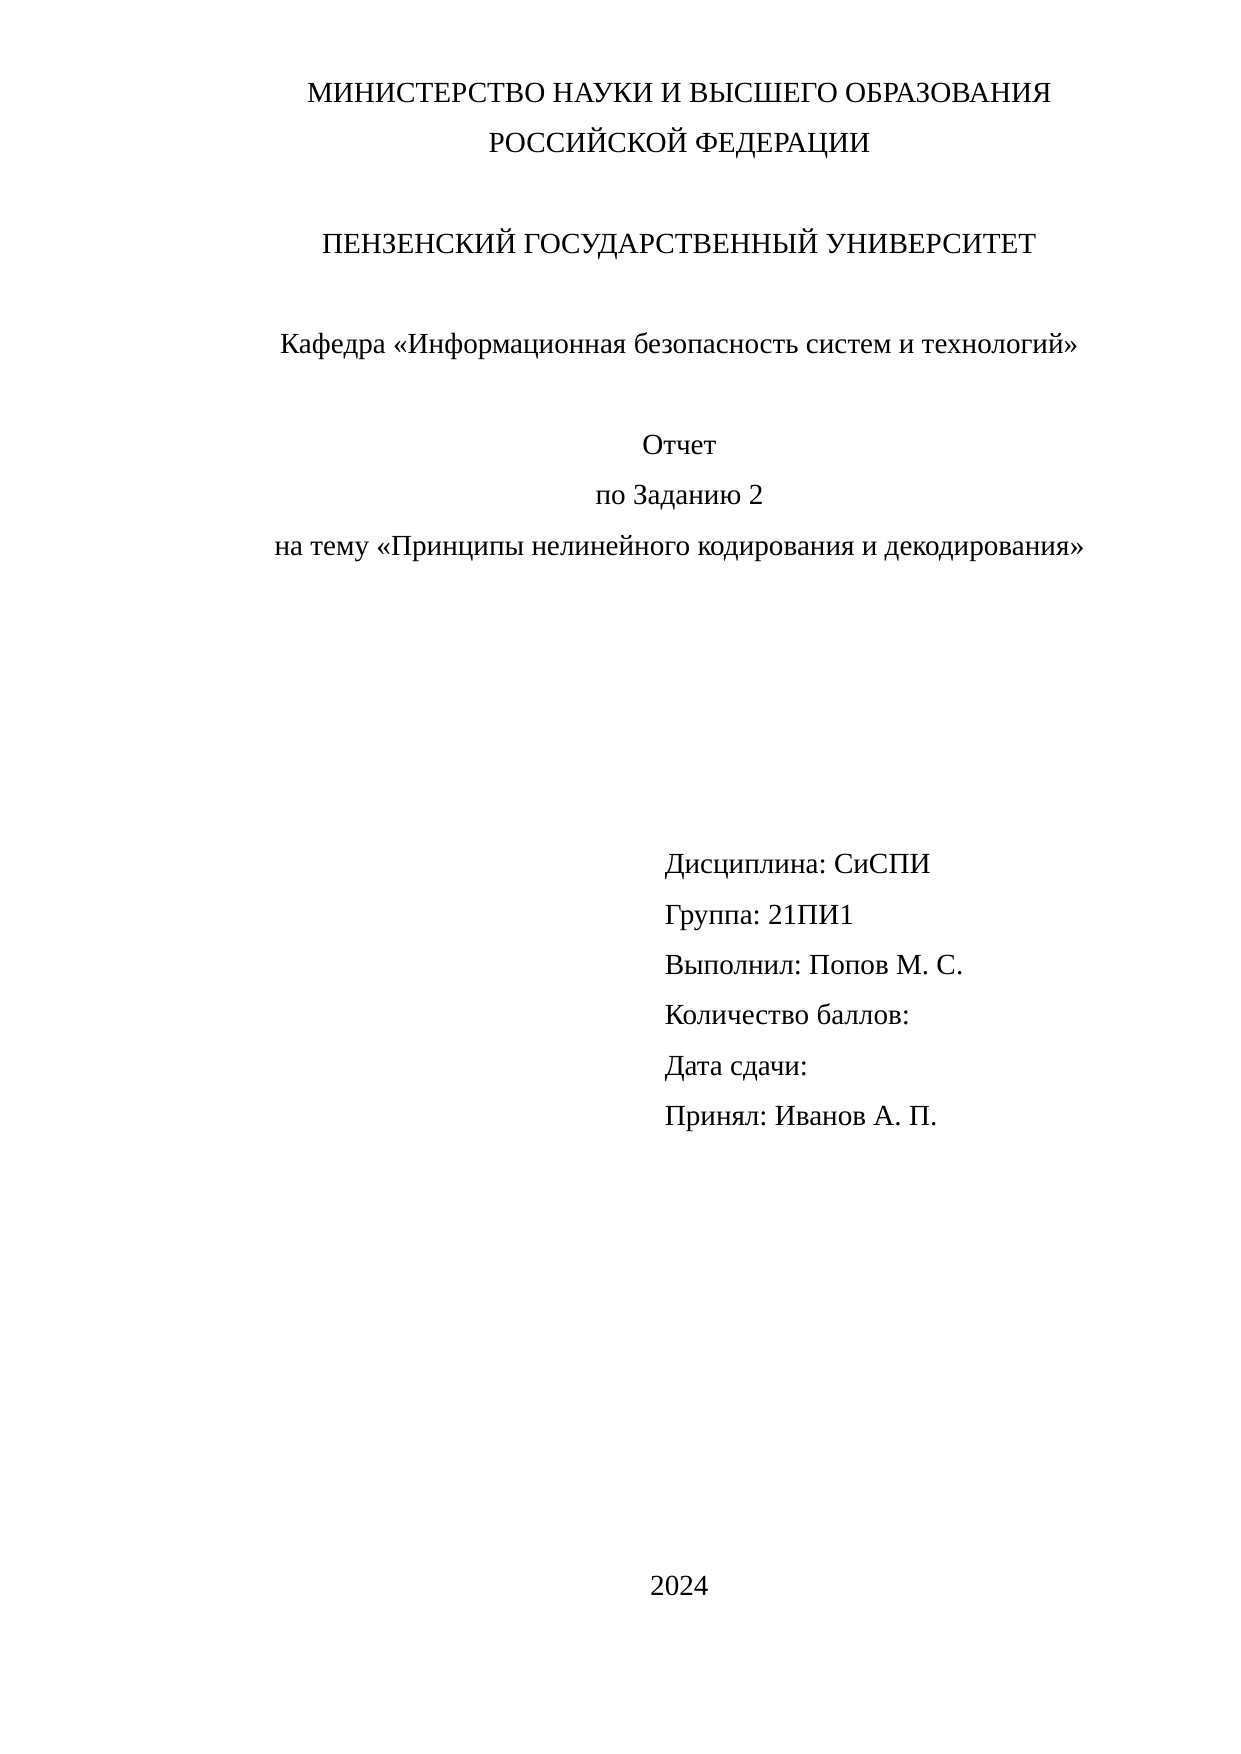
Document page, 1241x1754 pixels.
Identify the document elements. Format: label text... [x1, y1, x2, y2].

text 2024 [177, 1568, 1181, 1601]
text Отчет [177, 427, 1181, 461]
text МИНИСТЕРСТВО НАУКИ И ВЫСШЕГО ОБРАЗОВАНИЯ [177, 75, 1181, 108]
text ПЕНЗЕНСКИЙ ГОСУДАРСТВЕННЫЙ УНИВЕРСИТЕТ [177, 226, 1181, 259]
text Принял: Иванов А. П. [591, 1098, 1181, 1132]
text Кафедра «Информационная безопасность систем и технологий» [177, 327, 1181, 360]
text Дата сдачи: [591, 1048, 1181, 1081]
text по Заданию 2 [177, 477, 1181, 511]
text Дисциплина: СиСПИ [591, 846, 1181, 880]
text РОССИЙСКОЙ ФЕДЕРАЦИИ [177, 125, 1181, 159]
text на тему «Принципы нелинейного кодирования и декодирования» [177, 528, 1181, 561]
text Выполнил: Попов М. С. [591, 947, 1181, 981]
text Количество баллов: [591, 997, 1181, 1031]
text Группа: 21ПИ1 [591, 897, 1181, 930]
